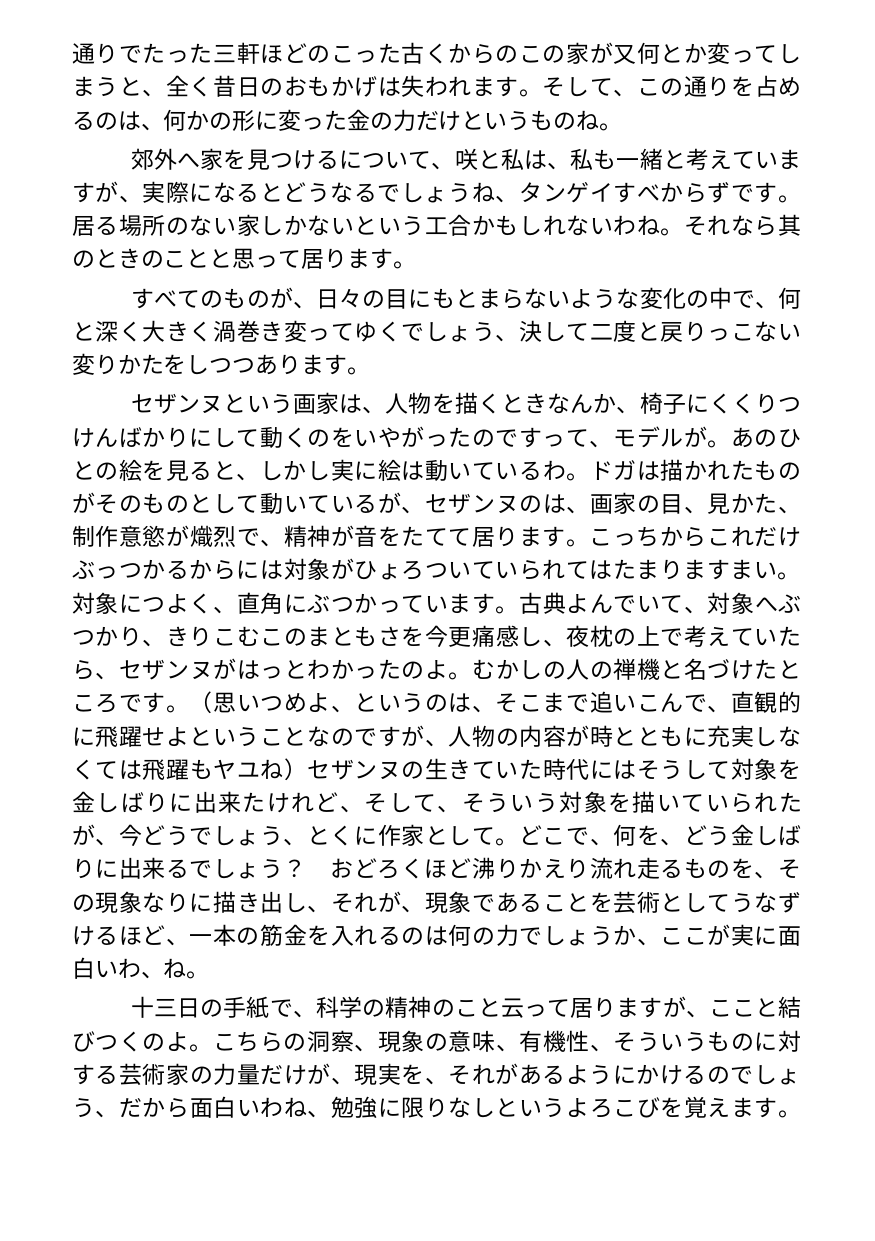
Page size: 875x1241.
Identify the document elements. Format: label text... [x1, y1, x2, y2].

text 十三日の手紙で、科学の精神のこと云って居りますが、ここと結びつくのよ。こちらの洞察、現象の意味、有機性、そういうものに対する芸術家の力量だけが、現実を、それがあるようにかけるのでしょう、だから面白いわね、勉強に限りなしというよろこびを覚えます。 [72, 990, 802, 1123]
text 通りでたった三軒ほどのこった古くからのこの家が又何とか変ってしまうと、全く昔日のおもかげは失われます。そして、この通りを占めるのは、何かの形に変った金の力だけというものね。 [72, 36, 802, 136]
text セザンヌという画家は、人物を描くときなんか、椅子にくくりつけんばかりにして動くのをいやがったのですって、モデルが。あのひとの絵を見ると、しかし実に絵は動いているわ。ドガは描かれたものがそのものとして動いているが、セザンヌのは、画家の目、見かた、制作意慾が熾烈で、精神が音をたてて居ります。こっちからこれだけぶっつかるからには対象がひょろついていられてはたまりますまい。対象につよく、直角にぶつかっています。古典よんでいて、対象へぶつかり、きりこむこのまともさを今更痛感し、夜枕の上で考えていたら、セザンヌがはっとわかったのよ。むかしの人の禅機と名づけたところです。（思いつめよ、というのは、そこまで追いこんで、直観的に飛躍せよということなのですが、人物の内容が時とともに充実しなくては飛躍もヤユね）セザンヌの生きていた時代にはそうして対象を金しばりに出来たけれど、そして、そういう対象を描いていられたが、今どうでしょう、とくに作家として。どこで、何を、どう金しばりに出来るでしょう？ おどろくほど沸りかえり流れ走るものを、その現象なりに描き出し、それが、現象であることを芸術としてうなずけるほど、一本の筋金を入れるのは何の力でしょうか、ここが実に面白いわ、ね。 [72, 386, 802, 984]
text 郊外へ家を見つけるについて、咲と私は、私も一緒と考えていますが、実際になるとどうなるでしょうね、タンゲイすべからずです。居る場所のない家しかないという工合かもしれないわね。それなら其のときのことと思って居ります。 [72, 142, 802, 274]
text すべてのものが、日々の目にもとまらないような変化の中で、何と深く大きく渦巻き変ってゆくでしょう、決して二度と戻りっこない変りかたをしつつあります。 [72, 281, 802, 380]
